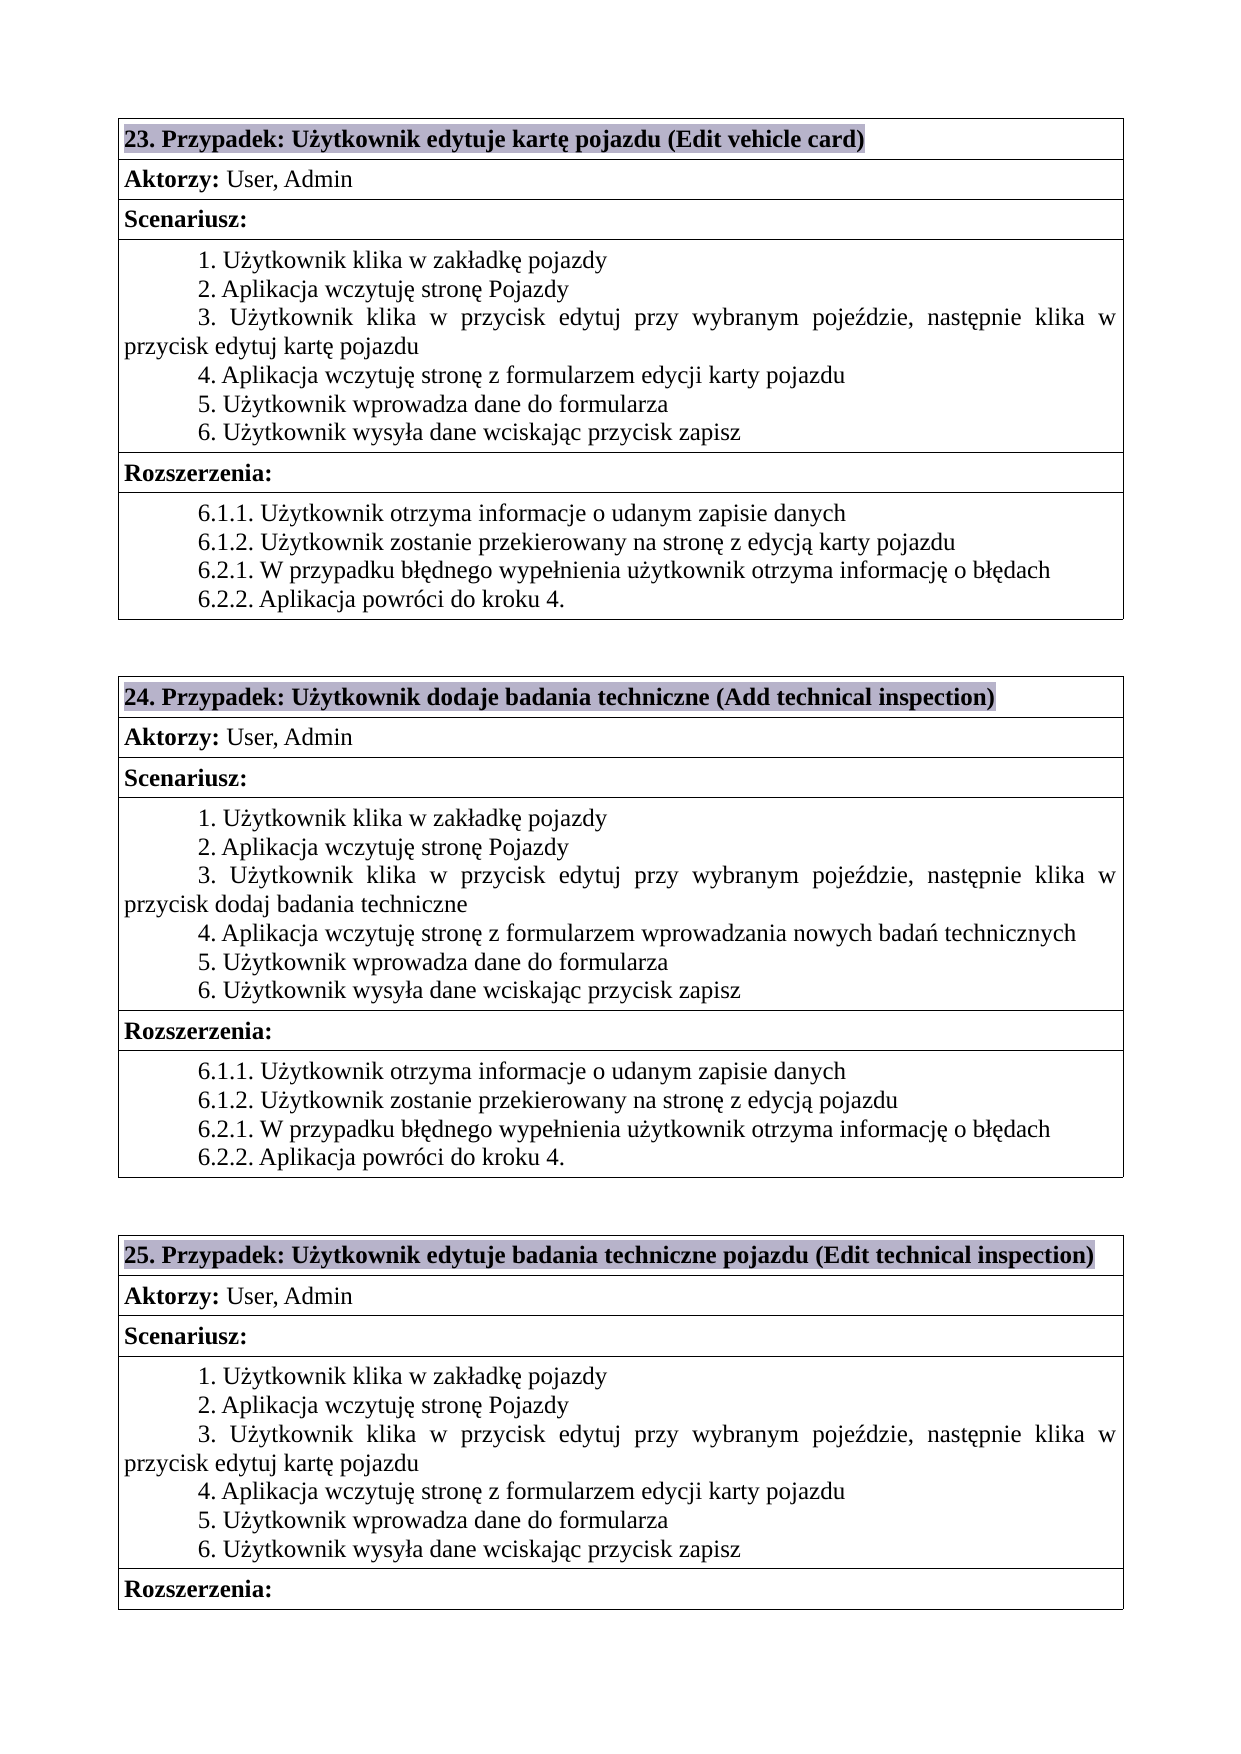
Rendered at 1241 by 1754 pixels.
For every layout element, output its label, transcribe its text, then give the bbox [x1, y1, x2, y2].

table_header 25. Przypadek: Użytkownik edytuje badania techniczne pojazdu (Edit technical inspection) [119, 1236, 1123, 1275]
table_header 24. Przypadek: Użytkownik dodaje badania techniczne (Add technical inspection) [119, 677, 1123, 717]
table_cell Rozszerzenia: [119, 1011, 1123, 1050]
table_cell 1. Użytkownik klika w zakładkę pojazdy 2. Aplikacja wczytuję stronę Pojazdy 3. Użytkownik klika w przycisk edytuj przy wybranym pojeździe, następnie klika w przycisk edytuj kartę pojazdu 4. Aplikacja wczytuję stronę z formularzem edycji karty pojazdu 5. Użytkownik wprowadza dane do formularza 6. Użytkownik wysyła dane wciskając przycisk zapisz [119, 1357, 1123, 1568]
table_cell Aktorzy: User, Admin [119, 718, 1123, 757]
table_header 23. Przypadek: Użytkownik edytuje kartę pojazdu (Edit vehicle card) [119, 119, 1123, 158]
table_cell Rozszerzenia: [119, 453, 1123, 492]
table_cell 6.1.1. Użytkownik otrzyma informacje o udanym zapisie danych 6.1.2. Użytkownik zostanie przekierowany na stronę z edycją pojazdu 6.2.1. W przypadku błędnego wypełnienia użytkownik otrzyma informację o błędach 6.2.2. Aplikacja powróci do kroku 4. [119, 1051, 1123, 1177]
table_cell Rozszerzenia: [119, 1569, 1123, 1609]
table_cell Scenariusz: [119, 1316, 1123, 1356]
table_cell 1. Użytkownik klika w zakładkę pojazdy 2. Aplikacja wczytuję stronę Pojazdy 3. Użytkownik klika w przycisk edytuj przy wybranym pojeździe, następnie klika w przycisk dodaj badania techniczne 4. Aplikacja wczytuję stronę z formularzem wprowadzania nowych badań technicznych 5. Użytkownik wprowadza dane do formularza 6. Użytkownik wysyła dane wciskając przycisk zapisz [119, 798, 1123, 1010]
table_cell 1. Użytkownik klika w zakładkę pojazdy 2. Aplikacja wczytuję stronę Pojazdy 3. Użytkownik klika w przycisk edytuj przy wybranym pojeździe, następnie klika w przycisk edytuj kartę pojazdu 4. Aplikacja wczytuję stronę z formularzem edycji karty pojazdu 5. Użytkownik wprowadza dane do formularza 6. Użytkownik wysyła dane wciskając przycisk zapisz [119, 240, 1123, 452]
table_cell Aktorzy: User, Admin [119, 1276, 1123, 1315]
table_cell 6.1.1. Użytkownik otrzyma informacje o udanym zapisie danych 6.1.2. Użytkownik zostanie przekierowany na stronę z edycją karty pojazdu 6.2.1. W przypadku błędnego wypełnienia użytkownik otrzyma informację o błędach 6.2.2. Aplikacja powróci do kroku 4. [119, 493, 1123, 619]
table_cell Scenariusz: [119, 758, 1123, 797]
table_cell Aktorzy: User, Admin [119, 160, 1123, 199]
table_cell Scenariusz: [119, 200, 1123, 239]
